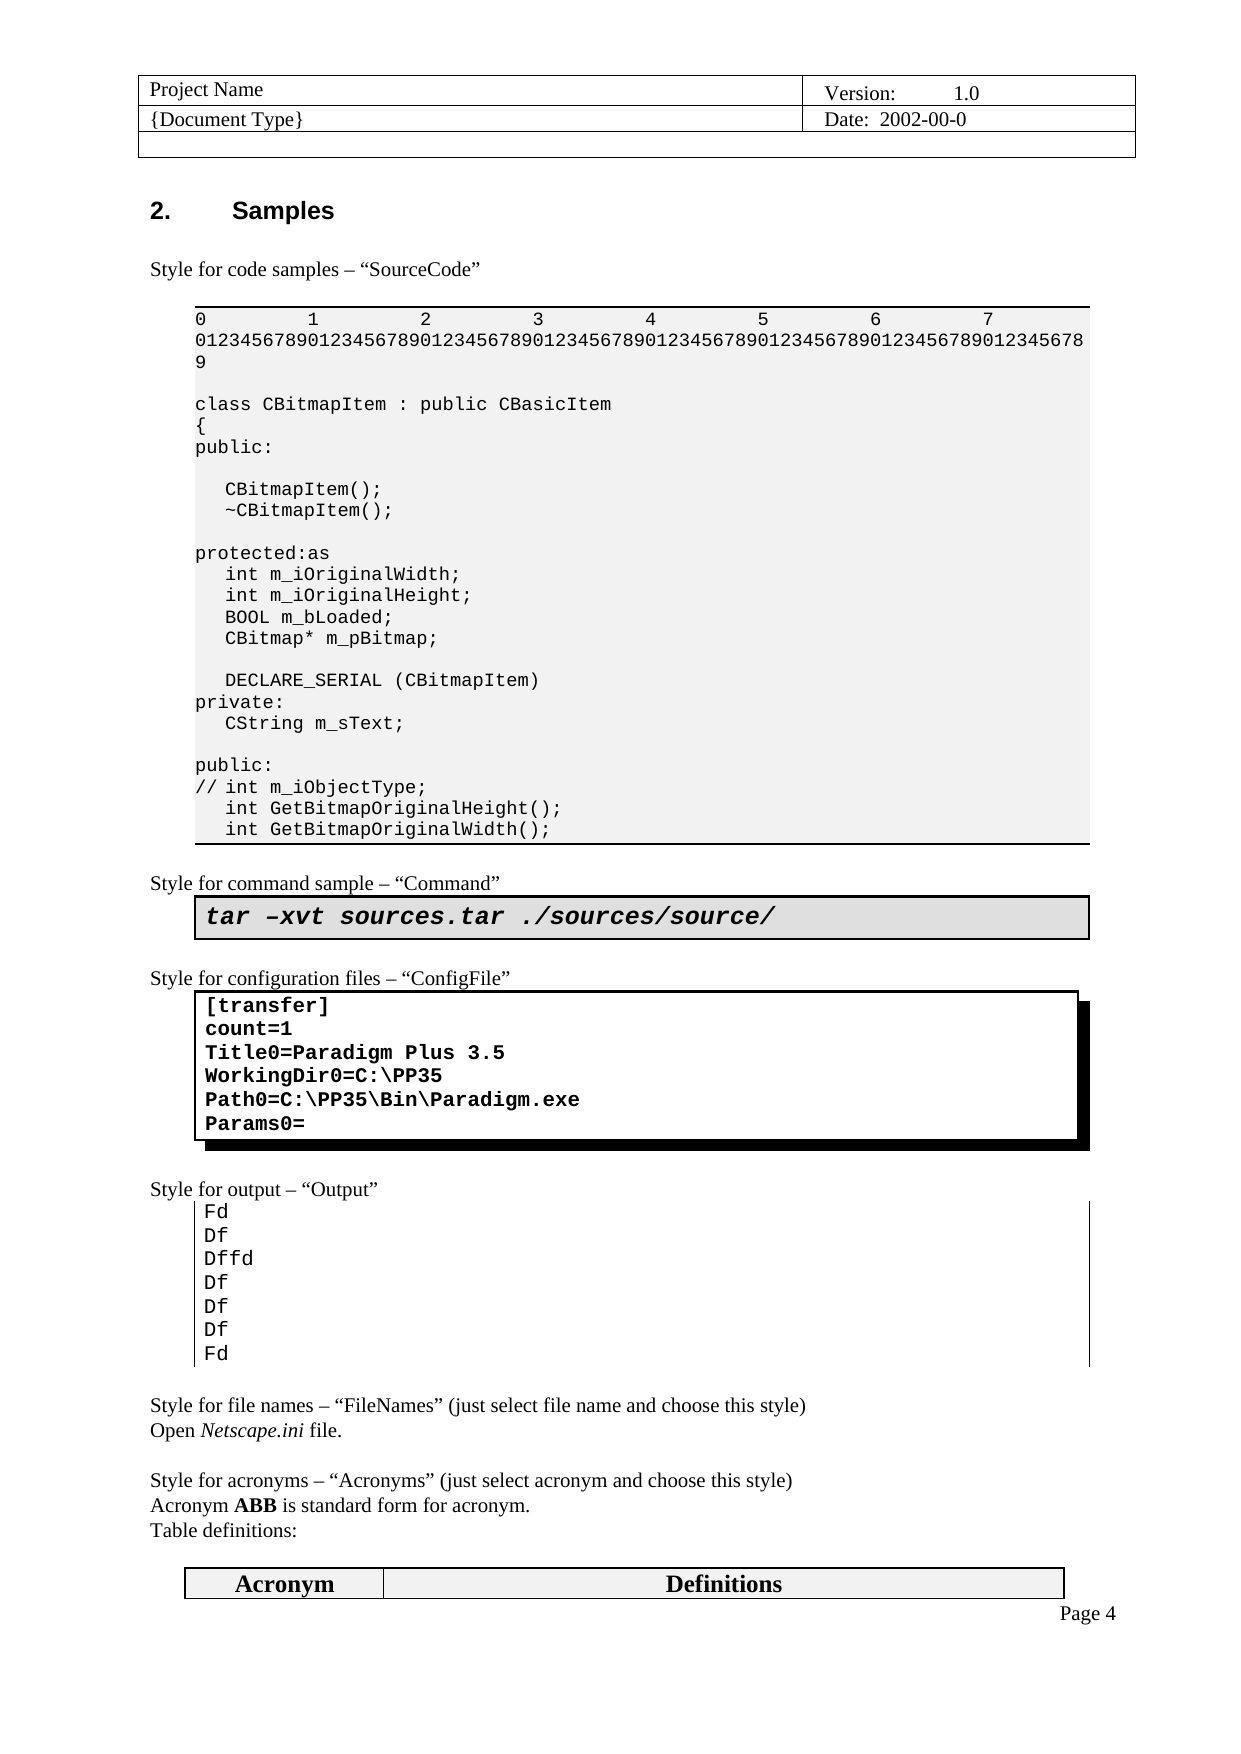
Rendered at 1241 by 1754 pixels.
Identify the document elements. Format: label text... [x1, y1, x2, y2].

table_header Definitions [384, 1569, 1063, 1597]
text Acronym ABB is standard form for acronym. [150, 1492, 1090, 1517]
text Style for output – “Output” [150, 1176, 1090, 1201]
text Params0= [196, 1109, 1077, 1139]
text Df [195, 1296, 1089, 1319]
text count=1 [196, 1014, 1077, 1038]
table_header Acronym [186, 1569, 383, 1597]
text WorkingDir0=C:\PP35 [196, 1061, 1077, 1085]
text protected:as [195, 539, 1090, 561]
text DECLARE_SERIAL (CBitmapItem) [195, 667, 1090, 688]
text public: [195, 752, 1090, 773]
text CBitmapItem(); [195, 476, 1090, 497]
text Df [195, 1319, 1089, 1343]
text Df [195, 1272, 1089, 1296]
text { [195, 412, 1090, 433]
text BOOL m_bLoaded; [195, 603, 1090, 624]
text ~CBitmapItem(); [195, 497, 1090, 518]
text Style for file names – “FileNames” (just select file name and choose this style) [150, 1392, 1090, 1417]
text Style for command sample – “Command” [150, 870, 1090, 895]
text CBitmap* m_pBitmap; [195, 624, 1090, 646]
text Open Netscape.ini file. [150, 1417, 1090, 1442]
text // int m_iObjectType; [195, 773, 1090, 794]
text class CBitmapItem : public CBasicItem [195, 391, 1090, 412]
text Style for configuration files – “ConfigFile” [150, 965, 1090, 990]
text int GetBitmapOriginalHeight(); [195, 794, 1090, 816]
text tar –xvt sources.tar ./sources/source/ [196, 898, 1088, 938]
text Style for code samples – “SourceCode” [150, 256, 1090, 281]
text Df [195, 1225, 1089, 1248]
text public: [195, 433, 1090, 454]
text int m_iOriginalWidth; [195, 561, 1090, 582]
text CString m_sText; [195, 709, 1090, 731]
text 01234567890123456789012345678901234567890123456789012345678901234567890123456789 [195, 327, 1090, 369]
text int m_iOriginalHeight; [195, 582, 1090, 603]
subtitle Samples [150, 196, 1090, 224]
text private: [195, 688, 1090, 709]
text [transfer] [196, 993, 1077, 1014]
text Title0=Paradigm Plus 3.5 [196, 1038, 1077, 1061]
text Table definitions: [150, 1517, 1090, 1542]
text Path0=C:\PP35\Bin\Paradigm.exe [196, 1085, 1077, 1109]
text 0 1 2 3 4 5 6 7 [195, 308, 1090, 327]
text Style for acronyms – “Acronyms” (just select acronym and choose this style) [150, 1467, 1090, 1492]
text Fd [195, 1343, 1089, 1367]
text Fd [195, 1201, 1089, 1225]
text Dffd [195, 1248, 1089, 1272]
text int GetBitmapOriginalWidth(); [195, 816, 1090, 843]
